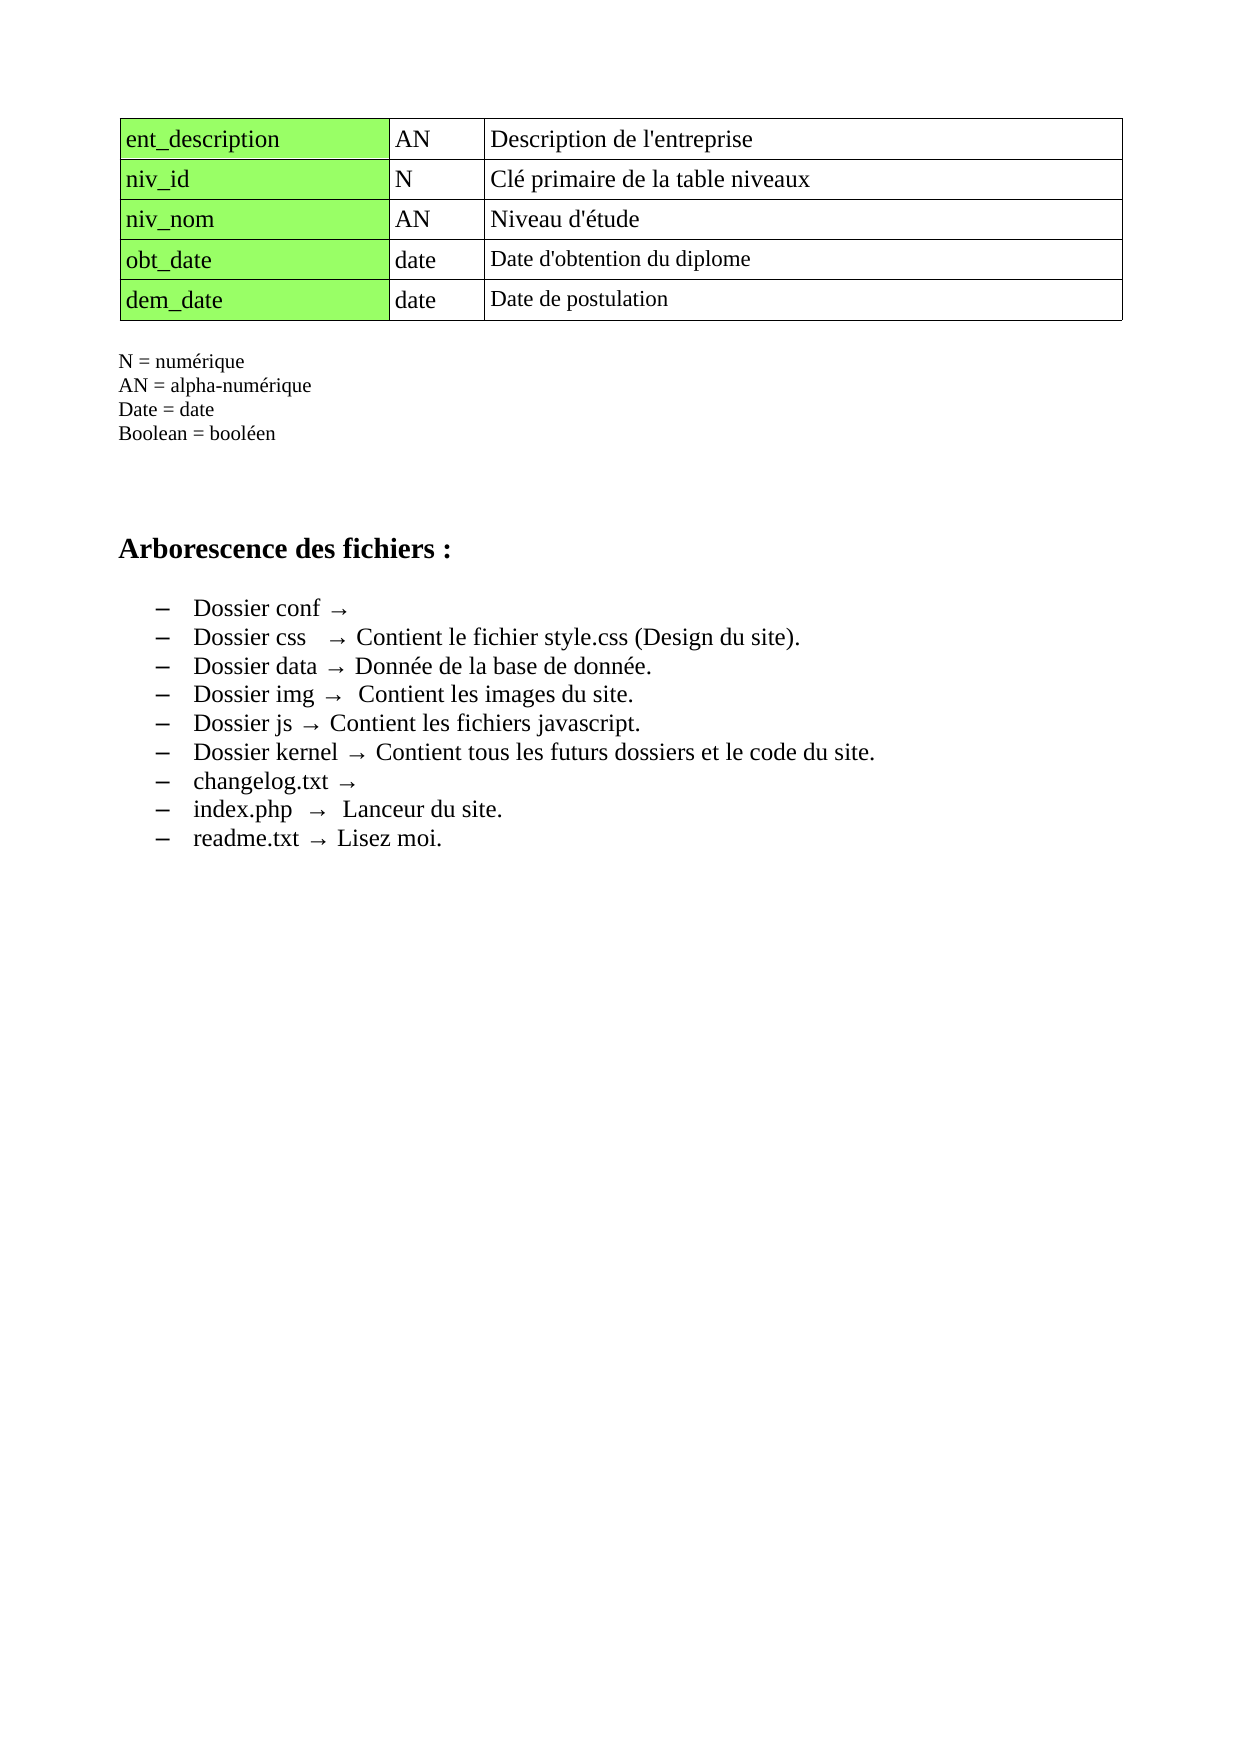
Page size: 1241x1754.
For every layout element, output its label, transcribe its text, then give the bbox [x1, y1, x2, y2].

table_cell Date d'obtention du diplome [485, 240, 1122, 279]
text Boolean = booléen [118, 421, 1122, 445]
table_cell ent_description [121, 119, 389, 158]
list readme.txt → Lisez moi. [156, 823, 1122, 852]
list Dossier js → Contient les fichiers javascript. [156, 708, 1122, 737]
list Dossier kernel → Contient tous les futurs dossiers et le code du site. [156, 737, 1122, 766]
list Dossier css → Contient le fichier style.css (Design du site). [156, 622, 1122, 651]
table_cell N [390, 160, 484, 199]
table_cell date [390, 280, 484, 320]
list index.php → Lanceur du site. [156, 794, 1122, 823]
table_cell AN [390, 200, 484, 239]
table_cell date [390, 240, 484, 279]
text AN = alpha-numérique [118, 373, 1122, 397]
table_cell dem_date [121, 280, 389, 320]
table_cell Description de l'entreprise [485, 119, 1122, 158]
list Dossier conf → [156, 593, 1122, 622]
list Dossier img → Contient les images du site. [156, 679, 1122, 708]
text N = numérique [118, 348, 1122, 373]
list changelog.txt → [156, 766, 1122, 794]
text Date = date [118, 397, 1122, 421]
table_cell niv_id [121, 160, 389, 199]
table_cell Niveau d'étude [485, 200, 1122, 239]
table_cell AN [390, 119, 484, 158]
table_cell niv_nom [121, 200, 389, 239]
table_cell Date de postulation [485, 280, 1122, 320]
text Arborescence des fichiers : [118, 531, 1122, 564]
table_cell Clé primaire de la table niveaux [485, 160, 1122, 199]
list Dossier data → Donnée de la base de donnée. [156, 651, 1122, 679]
table_cell obt_date [121, 240, 389, 279]
